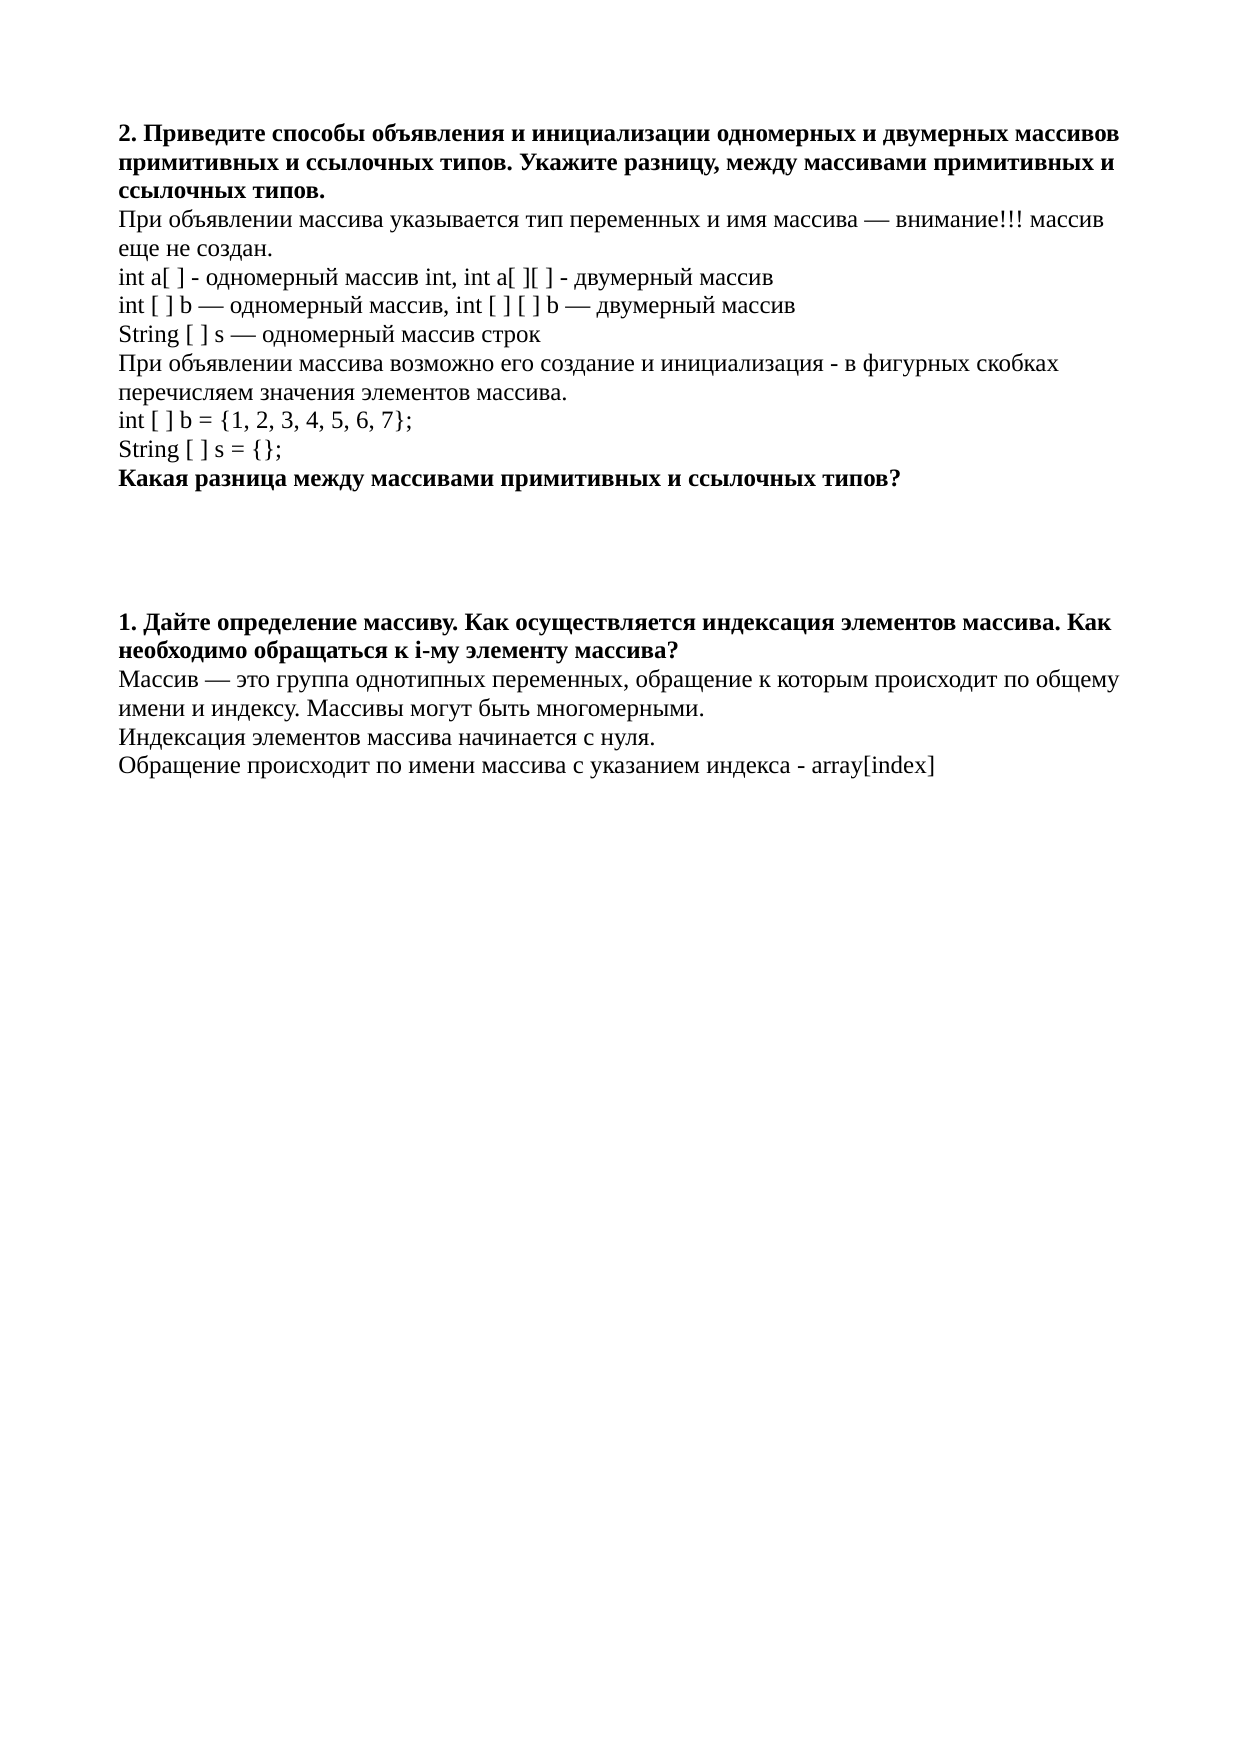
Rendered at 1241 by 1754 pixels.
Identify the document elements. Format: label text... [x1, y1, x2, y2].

text int a[ ] - одномерный массив int, int a[ ][ ] - двумерный массив [118, 262, 1122, 291]
text Обращение происходит по имени массива с указанием индекса - array[index] [118, 751, 1122, 779]
text 2. Приведите способы объявления и инициализации одномерных и двумерных массивов примитивных и ссылочных типов. Укажите разницу, между массивами примитивных и ссылочных типов. [118, 118, 1122, 204]
text Какая разница между массивами примитивных и ссылочных типов? [118, 463, 1122, 492]
text При объявлении массива возможно его создание и инициализация - в фигурных скобках перечисляем значения элементов массива. [118, 348, 1122, 406]
text 1. Дайте определение массиву. Как осуществляется индексация элементов массива. Как необходимо обращаться к i-му элементу массива? [118, 607, 1122, 664]
text При объявлении массива указывается тип переменных и имя массива — внимание!!! массив еще не создан. [118, 204, 1122, 262]
text Массив — это группа однотипных переменных, обращение к которым происходит по общему имени и индексу. Массивы могут быть многомерными. [118, 664, 1122, 722]
text int [ ] b — одномерный массив, int [ ] [ ] b — двумерный массив [118, 291, 1122, 319]
text Индексация элементов массива начинается с нуля. [118, 722, 1122, 751]
text int [ ] b = {1, 2, 3, 4, 5, 6, 7}; [118, 406, 1122, 434]
text String [ ] s — одномерный массив строк [118, 319, 1122, 348]
text String [ ] s = {}; [118, 434, 1122, 463]
